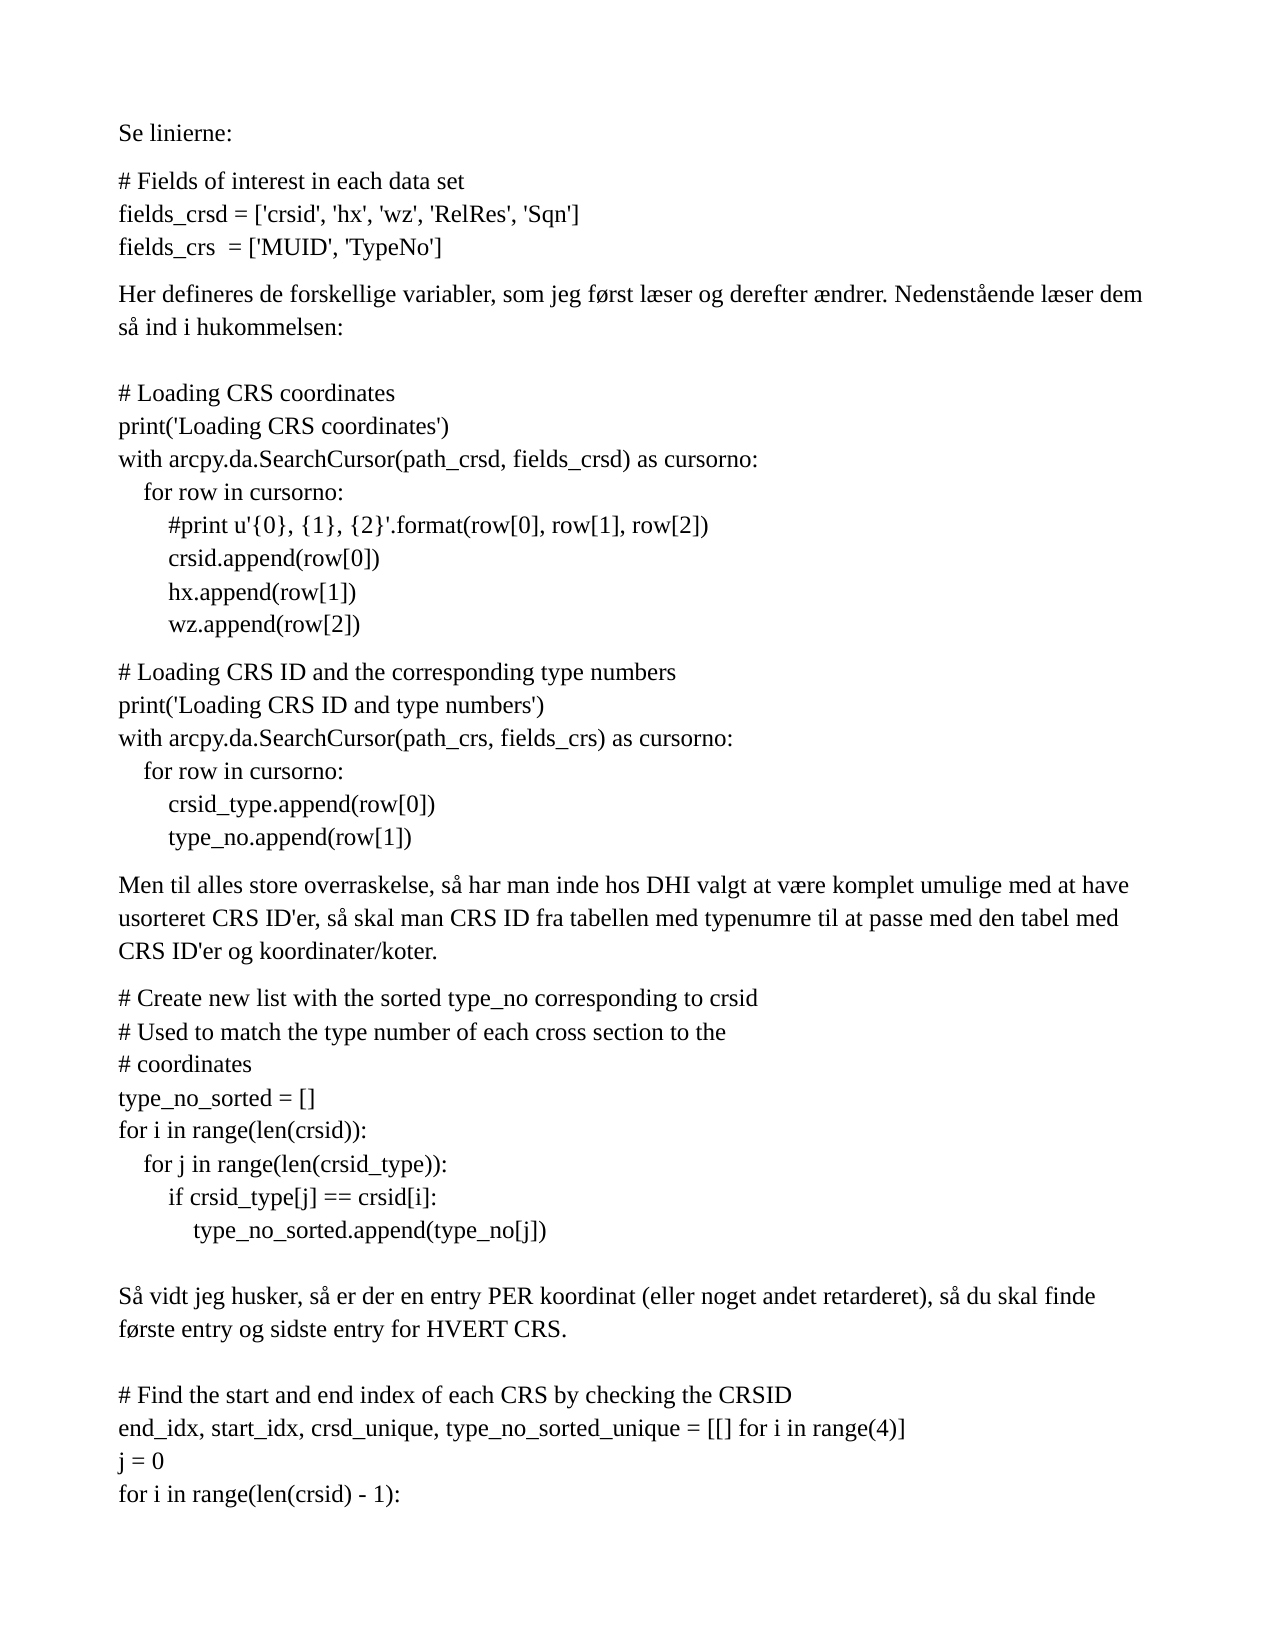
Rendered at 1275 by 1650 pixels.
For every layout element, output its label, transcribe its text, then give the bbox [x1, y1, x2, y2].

text # Loading CRS ID and the corresponding type numbers print('Loading CRS ID and type numbers') with arcpy.da.SearchCursor(path_crs, fields_crs) as cursorno: for row in cursorno: crsid_type.append(row[0]) type_no.append(row[1]) [118, 657, 1157, 851]
text Men til alles store overraskelse, så har man inde hos DHI valgt at være komplet umulige med at have usorteret CRS ID'er, så skal man CRS ID fra tabellen med typenumre til at passe med den tabel med CRS ID'er og koordinater/koter. [118, 870, 1157, 965]
text # Create new list with the sorted type_no corresponding to crsid # Used to match the type number of each cross section to the # coordinates type_no_sorted = [] for i in range(len(crsid)): for j in range(len(crsid_type)): if crsid_type[j] == crsid[i]: type_no_sorted.append(type_no[j]) Så vidt jeg husker, så er der en entry PER koordinat (eller noget andet retarderet), så du skal finde første entry og sidste entry for HVERT CRS. # Find the start and end index of each CRS by checking the CRSID end_idx, start_idx, crsd_unique, type_no_sorted_unique = [[] for i in range(4)] j = 0 for i in range(len(crsid) - 1): [118, 983, 1157, 1508]
text # Fields of interest in each data set fields_crsd = ['crsid', 'hx', 'wz', 'RelRes', 'Sqn'] fields_crs = ['MUID', 'TypeNo'] [118, 166, 1157, 261]
text Se linierne: [118, 118, 1157, 147]
text Her defineres de forskellige variabler, som jeg først læser og derefter ændrer. Nedenstående læser dem så ind i hukommelsen: # Loading CRS coordinates print('Loading CRS coordinates') with arcpy.da.SearchCursor(path_crsd, fields_crsd) as cursorno: for row in cursorno: #print u'{0}, {1}, {2}'.format(row[0], row[1], row[2]) crsid.append(row[0]) hx.append(row[1]) wz.append(row[2]) [118, 279, 1157, 638]
